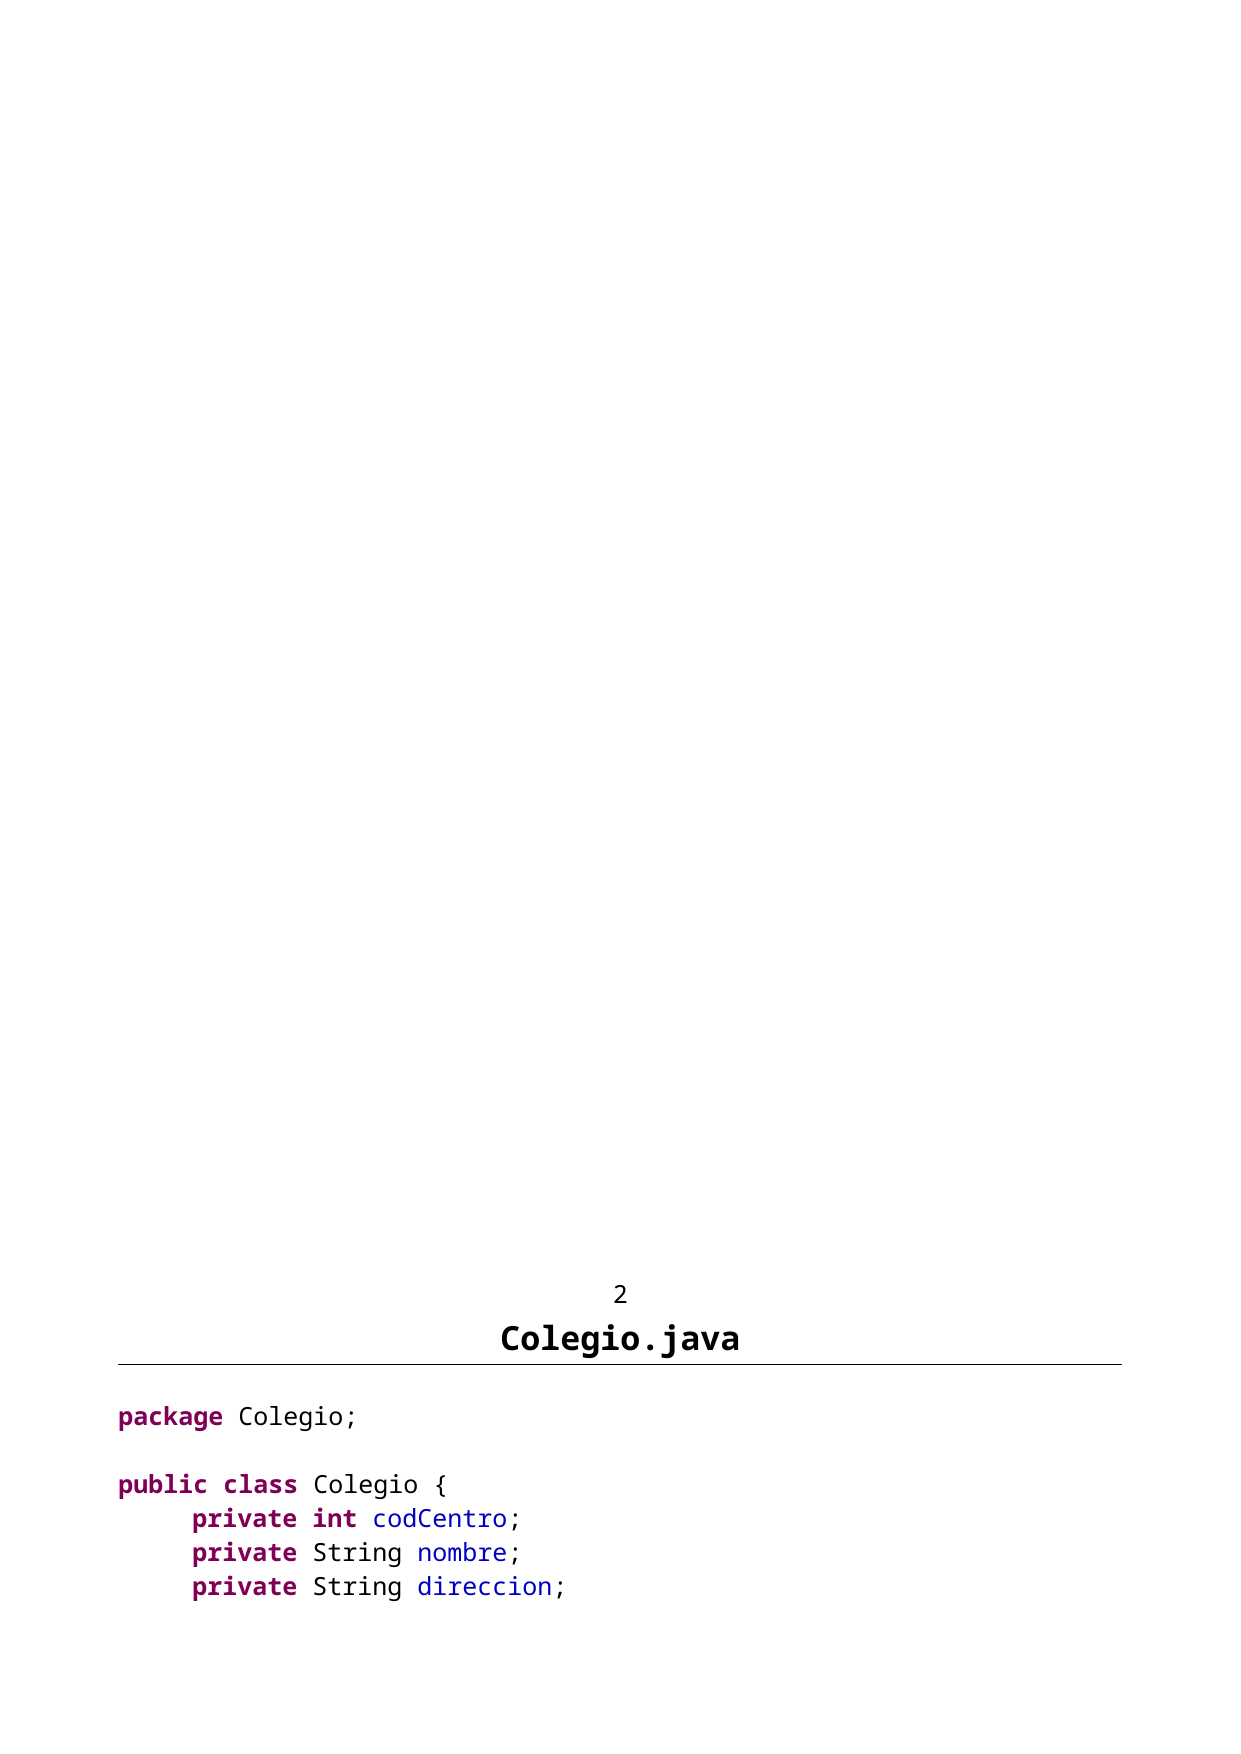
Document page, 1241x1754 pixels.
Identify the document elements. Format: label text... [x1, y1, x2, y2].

text private String nombre; [118, 1535, 1122, 1569]
text public class Colegio { [118, 1467, 1122, 1501]
text private String direccion; [118, 1569, 1122, 1603]
text private int codCentro; [118, 1501, 1122, 1535]
text 2 [118, 1276, 1122, 1310]
text Colegio.java [118, 1310, 1122, 1364]
text package Colegio; [118, 1399, 1122, 1433]
